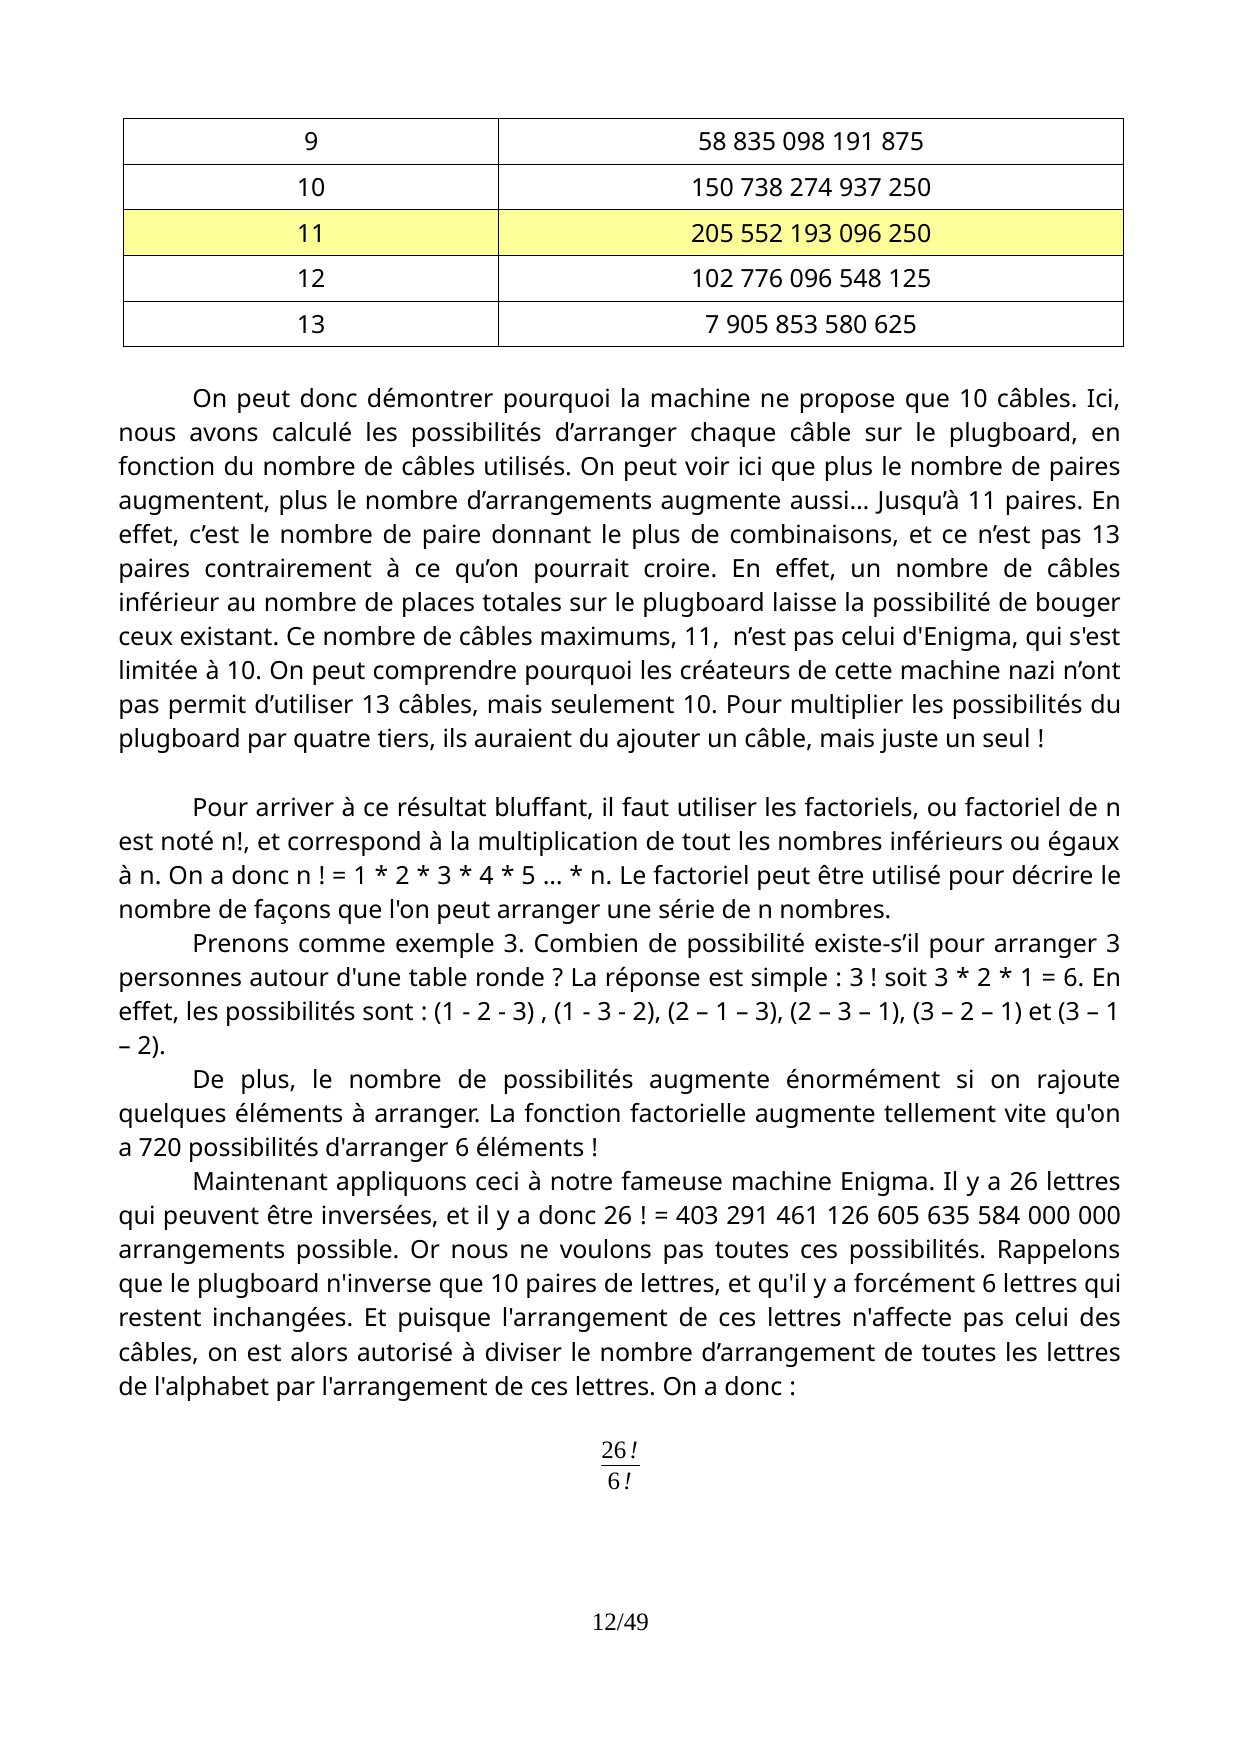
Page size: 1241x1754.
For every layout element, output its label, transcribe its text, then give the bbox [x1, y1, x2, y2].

table_cell 102 776 096 548 125 [499, 256, 1123, 301]
text On peut donc démontrer pourquoi la machine ne propose que 10 câbles. Ici, nous avons calculé les possibilités d’arranger chaque câble sur le plugboard, en fonction du nombre de câbles utilisés. On peut voir ici que plus le nombre de paires augmentent, plus le nombre d’arrangements augmente aussi… Jusqu’à 11 paires. En effet, c’est le nombre de paire donnant le plus de combinaisons, et ce n’est pas 13 paires contrairement à ce qu’on pourrait croire. En effet, un nombre de câbles inférieur au nombre de places totales sur le plugboard laisse la possibilité de bouger ceux existant. Ce nombre de câbles maximums, 11, n’est pas celui d'Enigma, qui s'est limitée à 10. On peut comprendre pourquoi les créateurs de cette machine nazi n’ont pas permit d’utiliser 13 câbles, mais seulement 10. Pour multiplier les possibilités du plugboard par quatre tiers, ils auraient du ajouter un câble, mais juste un seul ! [118, 380, 1122, 755]
table_cell 11 [124, 210, 498, 255]
table_cell 150 738 274 937 250 [499, 165, 1123, 209]
text De plus, le nombre de possibilités augmente énormément si on rajoute quelques éléments à arranger. La fonction factorielle augmente tellement vite qu'on a 720 possibilités d'arranger 6 éléments ! [118, 1062, 1122, 1164]
table_cell 205 552 193 096 250 [499, 210, 1123, 255]
text Pour arriver à ce résultat bluffant, il faut utiliser les factoriels, ou factoriel de n est noté n!, et correspond à la multiplication de tout les nombres inférieurs ou égaux à n. On a donc n ! = 1 * 2 * 3 * 4 * 5 … * n. Le factoriel peut être utilisé pour décrire le nombre de façons que l'on peut arranger une série de n nombres. [118, 789, 1122, 925]
table_cell 13 [124, 302, 498, 346]
table_cell 9 [124, 119, 498, 164]
text Prenons comme exemple 3. Combien de possibilité existe-s’il pour arranger 3 personnes autour d'une table ronde ? La réponse est simple : 3 ! soit 3 * 2 * 1 = 6. En effet, les possibilités sont : (1 - 2 - 3) , (1 - 3 - 2), (2 – 1 – 3), (2 – 3 – 1), (3 – 2 – 1) et (3 – 1 – 2). [118, 925, 1122, 1062]
table_cell 7 905 853 580 625 [499, 302, 1123, 346]
table_cell 10 [124, 165, 498, 209]
text Maintenant appliquons ceci à notre fameuse machine Enigma. Il y a 26 lettres qui peuvent être inversées, et il y a donc 26 ! = 403 291 461 126 605 635 584 000 000 arrangements possible. Or nous ne voulons pas toutes ces possibilités. Rappelons que le plugboard n'inverse que 10 paires de lettres, et qu'il y a forcément 6 lettres qui restent inchangées. Et puisque l'arrangement de ces lettres n'affecte pas celui des câbles, on est alors autorisé à diviser le nombre d’arrangement de toutes les lettres de l'alphabet par l'arrangement de ces lettres. On a donc : [118, 1164, 1122, 1402]
table_cell 58 835 098 191 875 [499, 119, 1123, 164]
table_cell 12 [124, 256, 498, 301]
